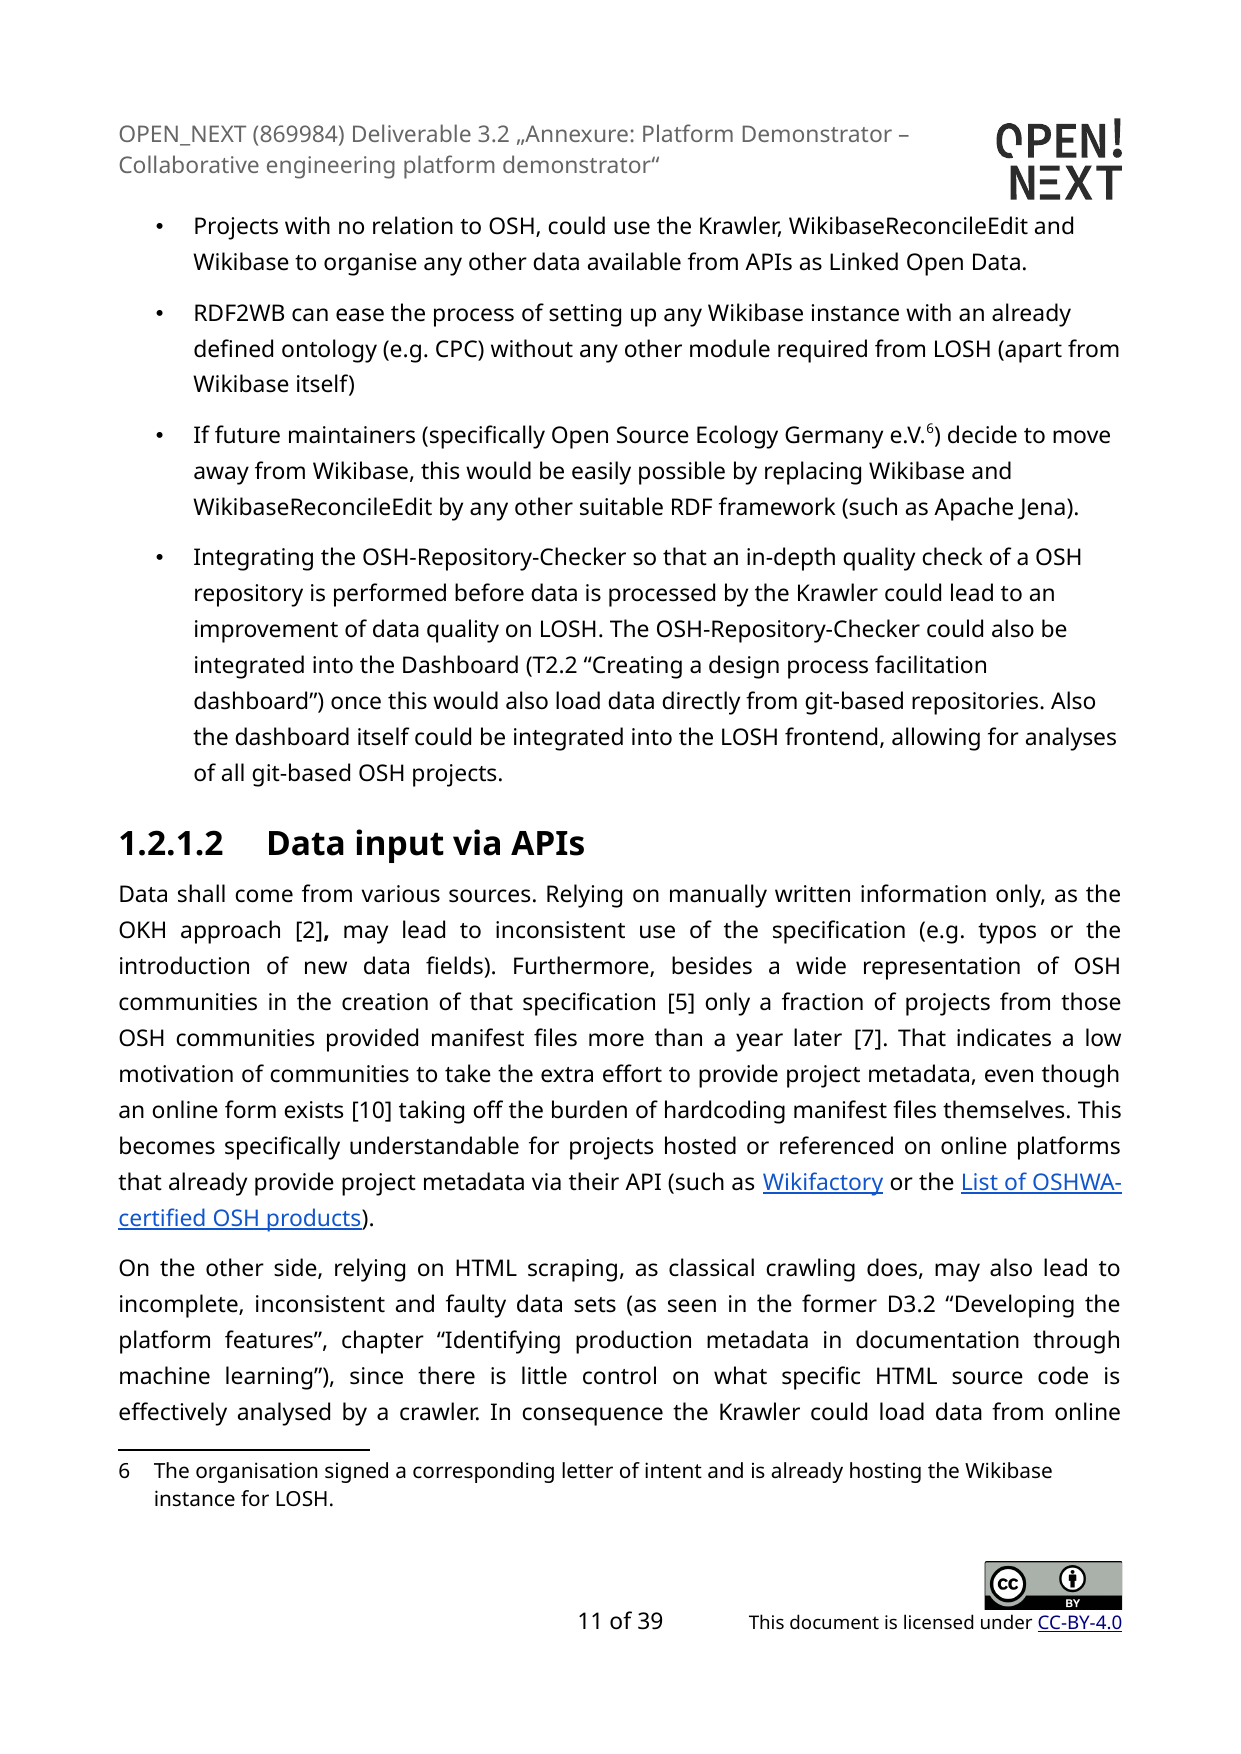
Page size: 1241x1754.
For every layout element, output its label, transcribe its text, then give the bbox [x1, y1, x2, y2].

subtitle Data input via APIs [118, 820, 1122, 866]
list The organisation signed a corresponding letter of intent and is already hosting the Wikibase instance for LOSH. [118, 1456, 1122, 1513]
list Projects with no relation to OSH, could use the Krawler, WikibaseReconcileEdit and Wikibase to organise any other data available from APIs as Linked Open Data. [156, 210, 1122, 277]
text On the other side, relying on HTML scraping, as classical crawling does, may also lead to incomplete, inconsistent and faulty data sets (as seen in the former D3.2 “Developing the platform features”, chapter “Identifying production metadata in documentation through machine learning”), since there is little control on what specific HTML source code is effectively analysed by a crawler. In consequence the Krawler could load data from online [118, 1252, 1122, 1427]
list Integrating the OSH-Repository-Checker so that an in-depth quality check of a OSH repository is performed before data is processed by the Krawler could lead to an improvement of data quality on LOSH. The OSH-Repository-Checker could also be integrated into the Dashboard (T2.2 “Creating a design process facilitation dashboard”) once this would also load data directly from git-based repositories. Also the dashboard itself could be integrated into the LOSH frontend, allowing for analyses of all git-based OSH projects. [156, 541, 1122, 788]
text Data shall come from various sources. Relying on manually written information only, as the OKH approach [2], may lead to inconsistent use of the specification (e.g. typos or the introduction of new data fields). Furthermore, besides a wide representation of OSH communities in the creation of that specification [5] only a fraction of projects from those OSH communities provided manifest files more than a year later [7]. That indicates a low motivation of communities to take the extra effort to provide project metadata, even though an online form exists [10] taking off the burden of hardcoding manifest files themselves. This becomes specifically understandable for projects hosted or referenced on online platforms that already provide project metadata via their API (such as Wikifactory or the List of OSHWA-certified OSH products). [118, 878, 1122, 1233]
list If future maintainers (specifically Open Source Ecology Germany e.V.) decide to move away from Wikibase, this would be easily possible by replacing Wikibase and WikibaseReconcileEdit by any other suitable RDF framework (such as Apache Jena). [156, 419, 1122, 522]
list RDF2WB can ease the process of setting up any Wikibase instance with an already defined ontology (e.g. CPC) without any other module required from LOSH (apart from Wikibase itself) [156, 297, 1122, 400]
picture [984, 1561, 1123, 1610]
